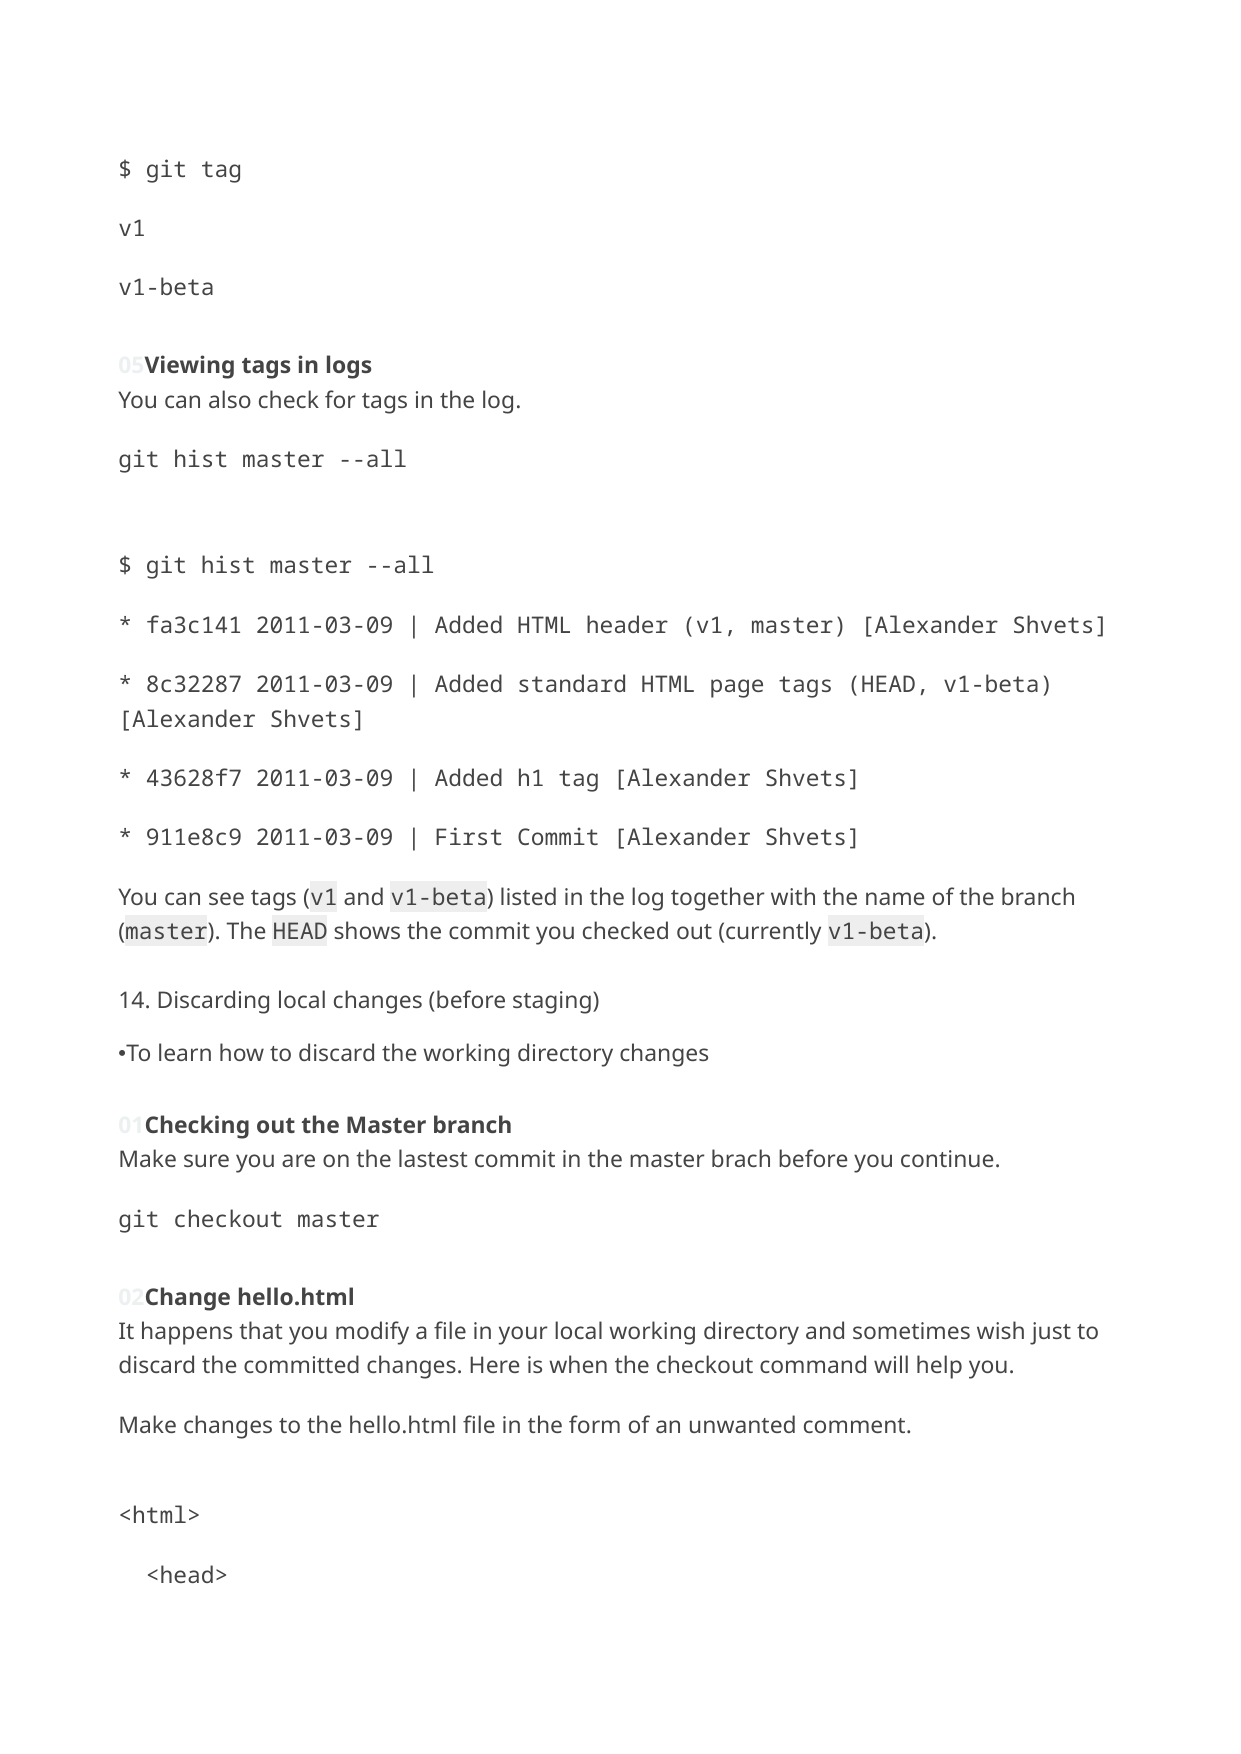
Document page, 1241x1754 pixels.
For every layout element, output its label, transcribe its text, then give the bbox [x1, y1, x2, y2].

list To learn how to discard the working directory changes [118, 1034, 1122, 1068]
text <head> [118, 1556, 1122, 1590]
subtitle FILE: HELLO.HTML [118, 1465, 1122, 1496]
subtitle 05Viewing tags in logs [118, 327, 1122, 381]
text $ git tag [118, 149, 1122, 184]
subtitle RESULT: [118, 118, 1122, 149]
text * 8c32287 2011-03-09 | Added standard HTML page tags (HEAD, v1-beta) [Alexander Shvets] [118, 665, 1122, 734]
text It happens that you modify a file in your local working directory and sometimes wish just to discard the committed changes. Here is when the checkout command will help you. [118, 1312, 1122, 1381]
text * 43628f7 2011-03-09 | Added h1 tag [Alexander Shvets] [118, 759, 1122, 793]
text Make changes to the hello.html file in the form of an unwanted comment. [118, 1406, 1122, 1440]
subtitle 14. Discarding local changes (before staging) [118, 981, 1122, 1015]
subtitle RESULT: [118, 515, 1122, 546]
text * fa3c141 2011-03-09 | Added HTML header (v1, master) [Alexander Shvets] [118, 606, 1122, 640]
text v1-beta [118, 268, 1122, 302]
text git checkout master [118, 1199, 1122, 1234]
text You can see tags (v1 and v1-beta) listed in the log together with the name of the branch (master). The HEAD shows the commit you checked out (currently v1-beta). [118, 877, 1122, 946]
subtitle 01Checking out the Master branch [118, 1087, 1122, 1140]
text git hist master --all [118, 440, 1122, 474]
text Make sure you are on the lastest commit in the master brach before you continue.RUN: [118, 1140, 1122, 1174]
text $ git hist master --all [118, 546, 1122, 581]
text <html> [118, 1496, 1122, 1531]
text * 911e8c9 2011-03-09 | First Commit [Alexander Shvets] [118, 818, 1122, 852]
subtitle 02Change hello.html [118, 1259, 1122, 1312]
text You can also check for tags in the log.RUN: [118, 381, 1122, 415]
text v1 [118, 209, 1122, 243]
